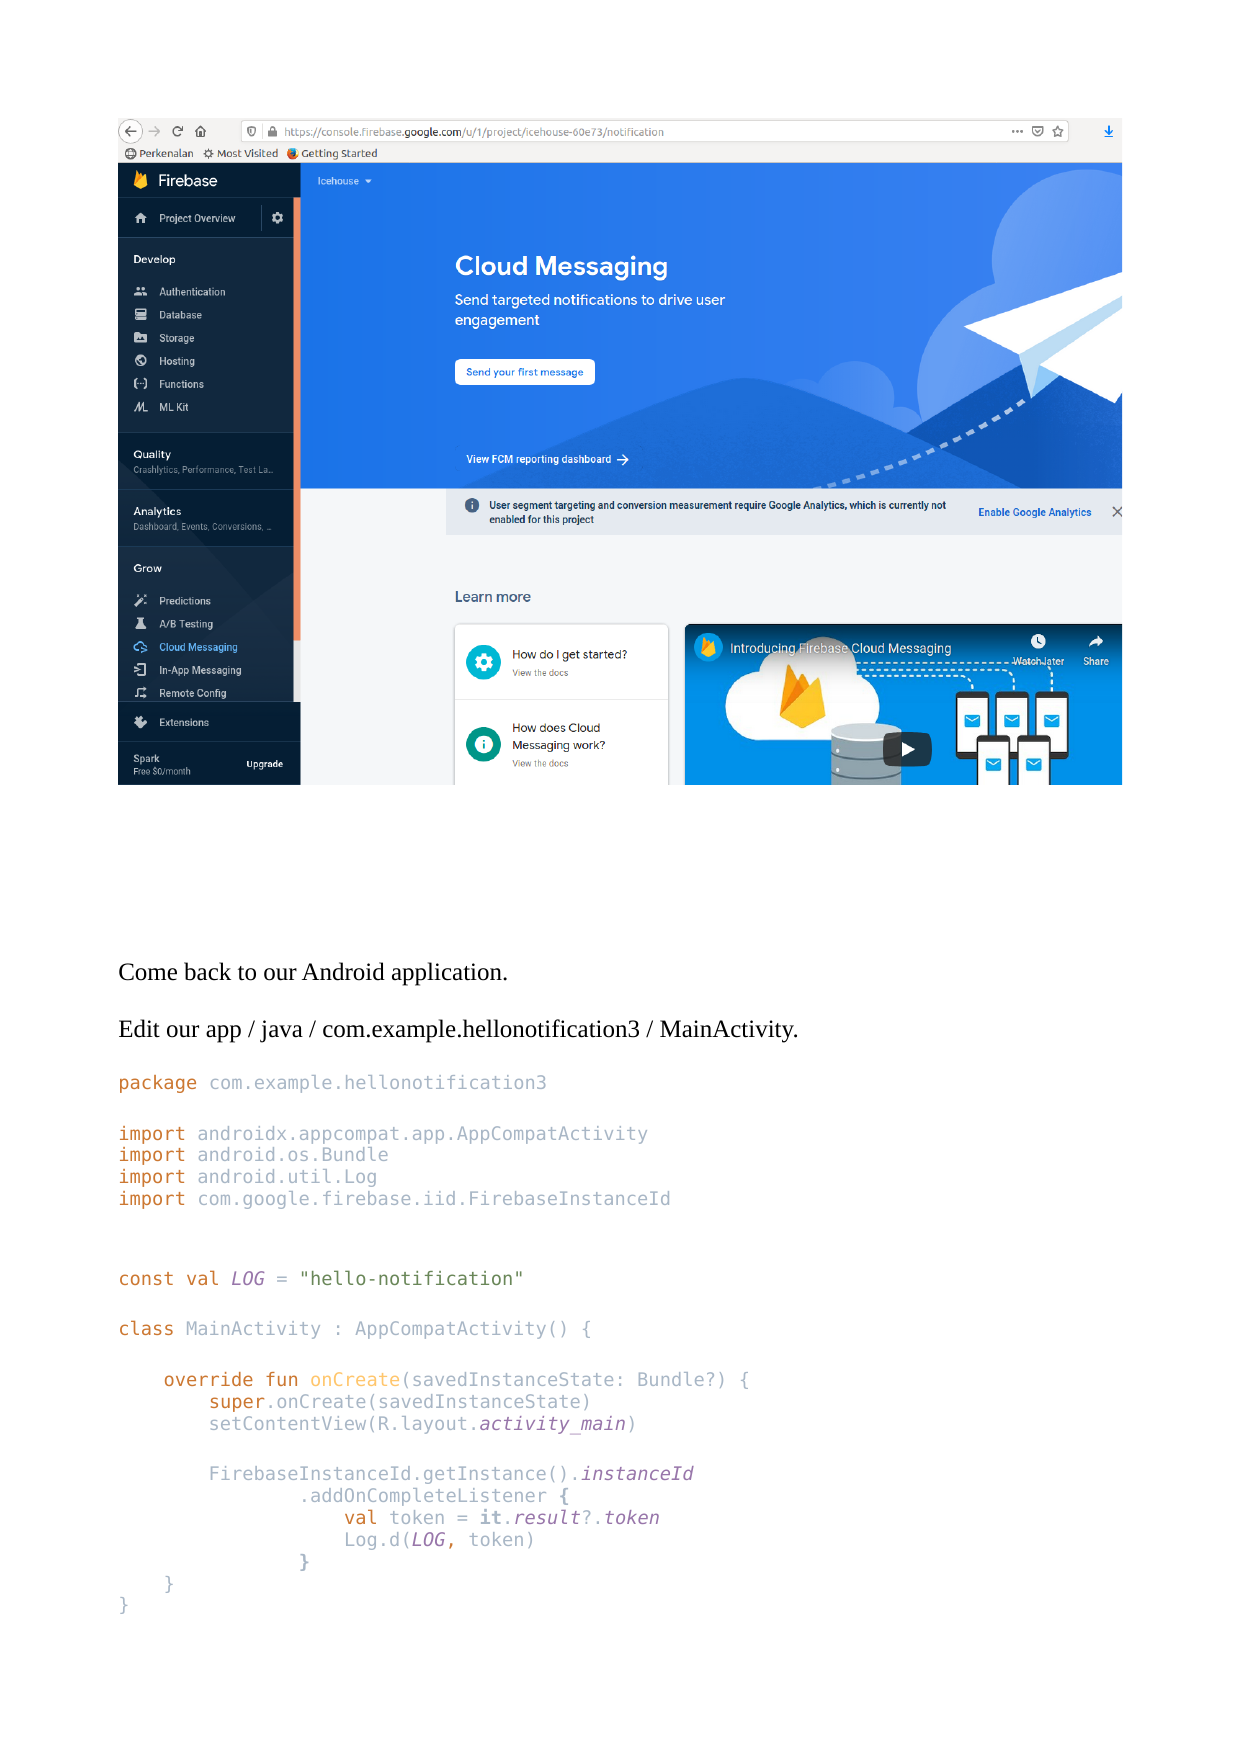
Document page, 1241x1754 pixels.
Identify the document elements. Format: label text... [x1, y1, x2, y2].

text package com.example.hellonotification3 import androidx.appcompat.app.AppCompatActivity import android.os.Bundle import android.util.Log import com.google.firebase.iid.FirebaseInstanceId const val LOG = "hello-notification" class MainActivity : AppCompatActivity() { override fun onCreate(savedInstanceState: Bundle?) { super.onCreate(savedInstanceState) setContentView(R.layout.activity_main) FirebaseInstanceId.getInstance().instanceId .addOnCompleteListener { val token = it.result?.token Log.d(LOG, token) } } } [118, 1072, 1122, 1616]
text Edit our app / java / com.example.hellonotification3 / MainActivity. [118, 1014, 1122, 1043]
picture [118, 118, 1123, 785]
text Come back to our Android application. [118, 957, 1122, 986]
